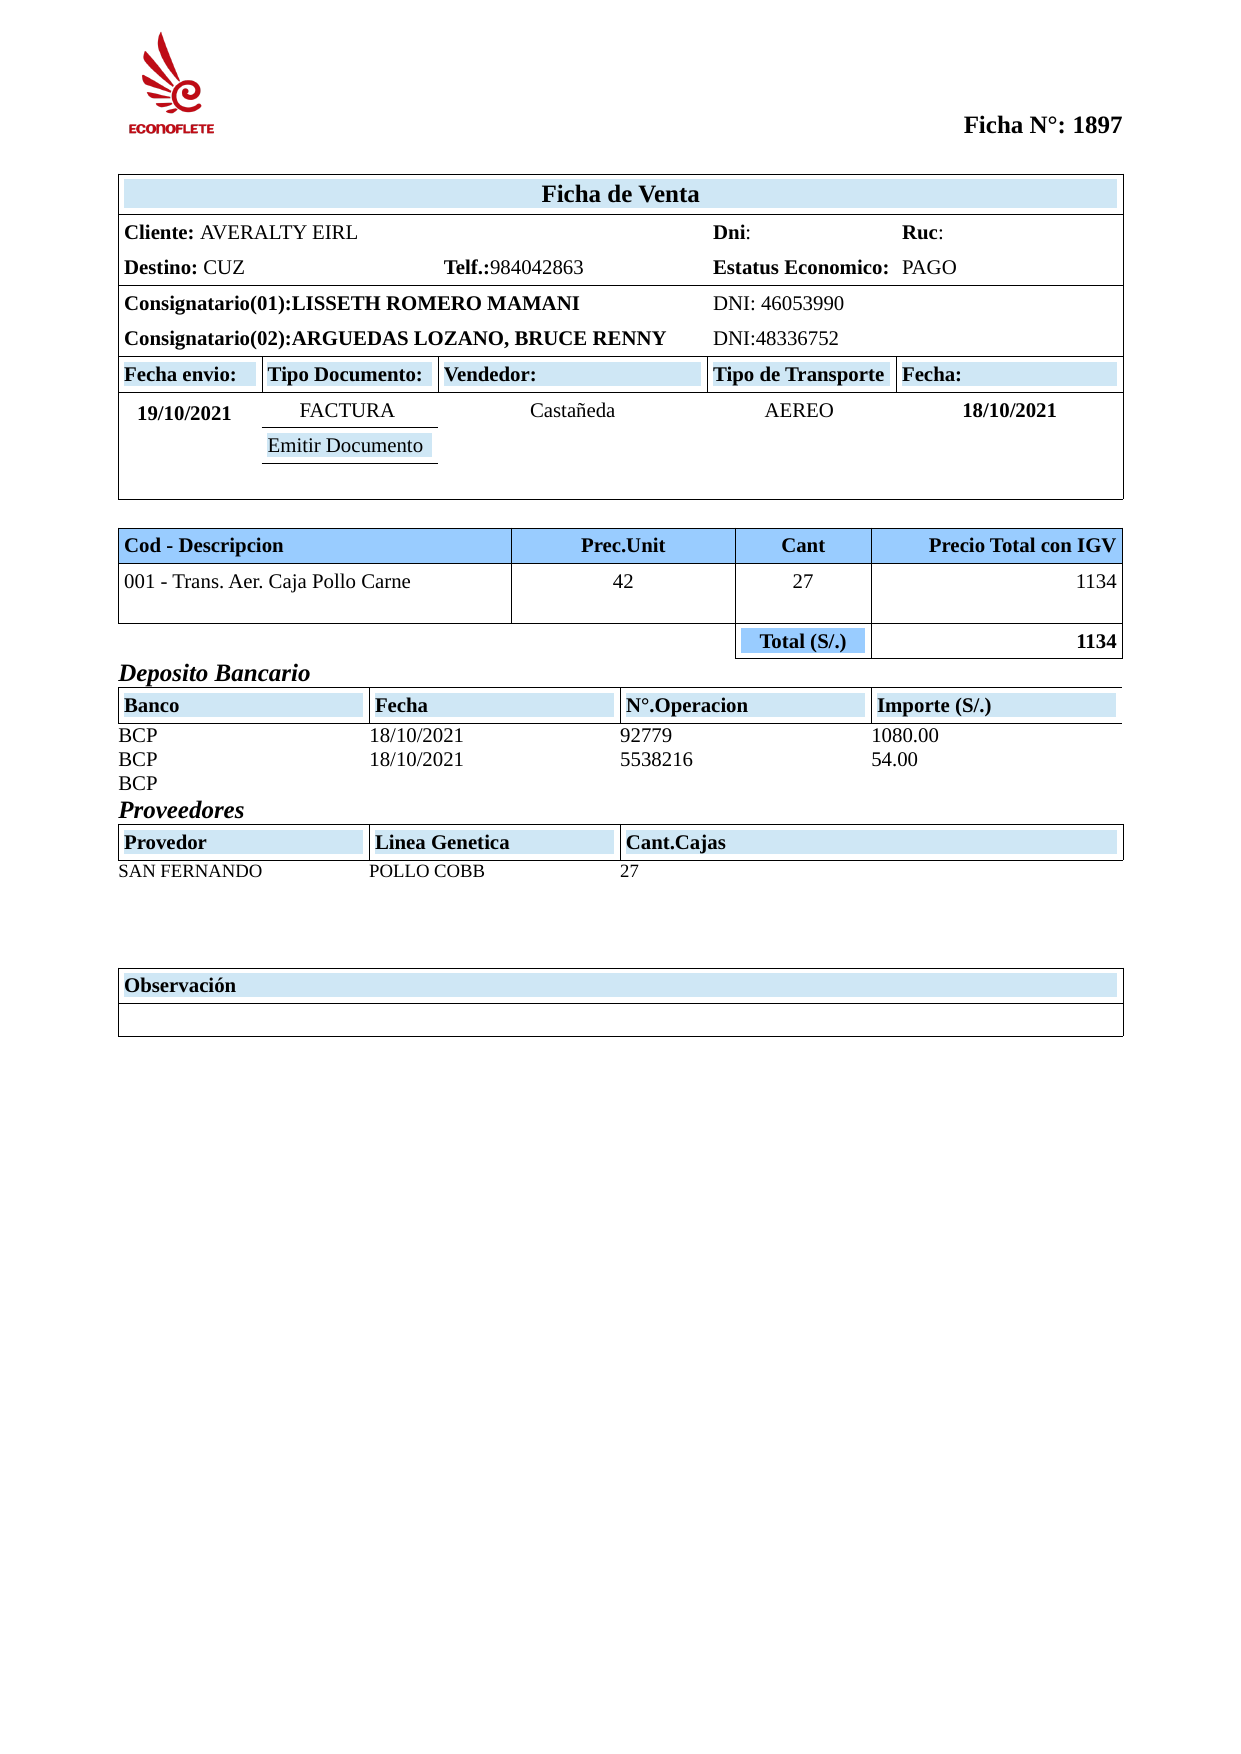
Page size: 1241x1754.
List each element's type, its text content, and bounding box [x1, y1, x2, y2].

table_cell Ruc: [896, 215, 1123, 249]
table_cell [118, 881, 369, 903]
table_header Cant [736, 529, 871, 563]
table_cell [118, 946, 369, 967]
table_cell [871, 771, 1122, 795]
table_cell [620, 881, 1123, 903]
table_header Importe (S/.) [872, 688, 1122, 723]
table_cell BCP [118, 724, 369, 747]
table_cell Destino: CUZ [119, 249, 438, 285]
table_cell [620, 771, 871, 795]
table_header Cant.Cajas [621, 825, 1123, 859]
table_cell POLLO COBB [369, 861, 620, 881]
table_cell 18/10/2021 [369, 724, 620, 747]
table_cell 92779 [620, 724, 871, 747]
table_cell 42 [512, 564, 735, 623]
table_header Banco [119, 688, 369, 723]
table_cell Castañeda [438, 393, 707, 498]
table_cell DNI: 46053990 [707, 286, 1123, 321]
table_cell 19/10/2021 [119, 393, 262, 498]
table_cell 5538216 [620, 747, 871, 771]
table_cell [118, 924, 369, 946]
table_cell 18/10/2021 [369, 747, 620, 771]
table_cell BCP [118, 747, 369, 771]
table_cell SAN FERNANDO [118, 861, 369, 881]
table_cell 1134 [872, 624, 1122, 658]
table_cell [118, 903, 369, 924]
table_cell Consignatario(01):LISSETH ROMERO MAMANI [119, 286, 707, 321]
table_cell Emitir Documento [262, 428, 438, 463]
table_cell AEREO [707, 393, 896, 498]
table_cell Dni: [707, 215, 896, 249]
table_cell Fecha: [897, 357, 1123, 392]
table_cell [620, 924, 1123, 946]
table_cell 1080.00 [871, 724, 1122, 747]
table_cell [620, 903, 1123, 924]
table_cell 27 [620, 861, 1123, 881]
table_cell Tipo de Transporte [708, 357, 896, 392]
table_cell Estatus Economico: [707, 249, 896, 285]
table_cell 54.00 [871, 747, 1122, 771]
table_header Fecha [370, 688, 620, 723]
text Proveedores [118, 795, 1122, 824]
table_cell BCP [118, 771, 369, 795]
table_header Cod - Descripcion [119, 529, 511, 563]
table_cell 001 - Trans. Aer. Caja Pollo Carne [119, 564, 511, 623]
table_cell [369, 946, 620, 967]
table_cell Vendedor: [439, 357, 707, 392]
table_cell [369, 903, 620, 924]
table_cell Total (S/.) [736, 624, 871, 658]
table_cell 1134 [872, 564, 1122, 623]
table_cell [620, 946, 1123, 967]
table_cell PAGO [896, 249, 1123, 285]
table_cell [369, 924, 620, 946]
table_cell Consignatario(02):ARGUEDAS LOZANO, BRUCE RENNY [119, 321, 707, 356]
table_header N°.Operacion [621, 688, 871, 723]
table_cell FACTURA [262, 393, 438, 427]
picture [118, 31, 225, 134]
table_header Provedor [119, 825, 369, 859]
text Deposito Bancario [118, 658, 1122, 687]
table_cell Fecha envio: [119, 357, 262, 392]
table_header Prec.Unit [512, 529, 735, 563]
table_cell Telf.:984042863 [438, 249, 707, 285]
table_header Observación [119, 969, 1123, 1003]
table_cell [369, 881, 620, 903]
table_cell [119, 1004, 1123, 1036]
table_cell Cliente: AVERALTY EIRL [119, 215, 707, 249]
table_cell Tipo Documento: [263, 357, 438, 392]
table_cell 27 [736, 564, 871, 623]
table_header Precio Total con IGV [872, 529, 1122, 563]
table_cell [511, 624, 735, 658]
table_cell DNI:48336752 [707, 321, 1123, 356]
table_cell [262, 464, 438, 498]
table_cell [118, 624, 511, 658]
table_cell 18/10/2021 [896, 393, 1123, 498]
table_header Linea Genetica [370, 825, 620, 859]
table_header Ficha de Venta [119, 175, 1123, 214]
table_cell [369, 771, 620, 795]
